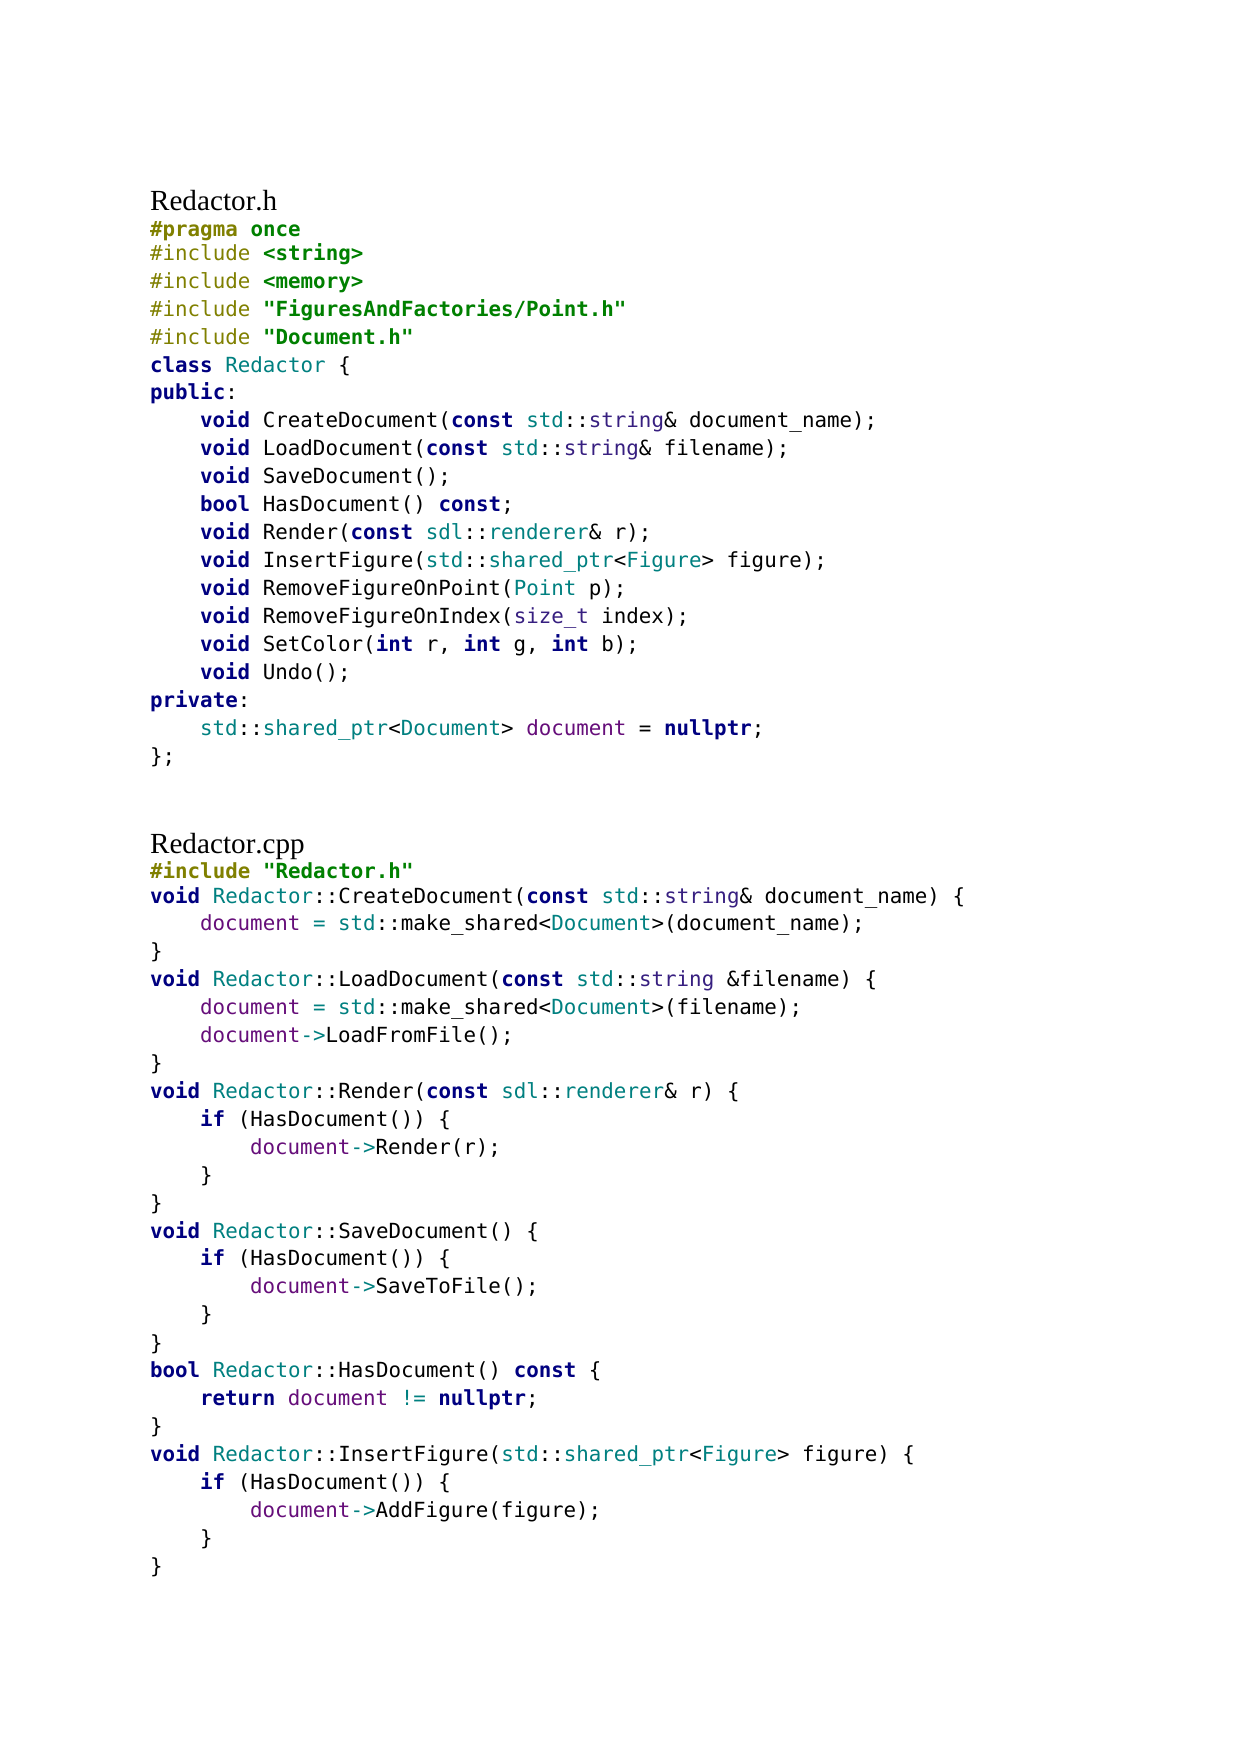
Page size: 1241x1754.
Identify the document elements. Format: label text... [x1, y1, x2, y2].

text } [150, 1526, 1090, 1550]
text document = std::make_shared<Document>(filename); [150, 995, 1090, 1019]
text void Redactor::SaveDocument() { [150, 1219, 1090, 1243]
text }; [150, 744, 1090, 768]
text if (HasDocument()) { [150, 1470, 1090, 1494]
text return document != nullptr; [150, 1386, 1090, 1410]
text std::shared_ptr<Document> document = nullptr; [150, 716, 1090, 741]
text void CreateDocument(const std::string& document_name); [150, 408, 1090, 432]
text void Undo(); [150, 660, 1090, 685]
text class Redactor { [150, 353, 1090, 377]
text void SaveDocument(); [150, 464, 1090, 488]
text Redactor.h [150, 183, 1090, 217]
text } [150, 1051, 1090, 1075]
text void Redactor::InsertFigure(std::shared_ptr<Figure> figure) { [150, 1442, 1090, 1466]
text void Render(const sdl::renderer& r); [150, 520, 1090, 544]
text Redactor.cpp [150, 826, 1090, 859]
text if (HasDocument()) { [150, 1107, 1090, 1131]
text } [150, 939, 1090, 964]
text private: [150, 688, 1090, 713]
text void Redactor::Render(const sdl::renderer& r) { [150, 1079, 1090, 1103]
text document->SaveToFile(); [150, 1274, 1090, 1299]
text #include <memory> [150, 269, 1090, 293]
text #pragma once [150, 217, 1090, 241]
text void InsertFigure(std::shared_ptr<Figure> figure); [150, 548, 1090, 573]
text bool Redactor::HasDocument() const { [150, 1358, 1090, 1383]
text #include "Document.h" [150, 325, 1090, 349]
text } [150, 1163, 1090, 1187]
text void LoadDocument(const std::string& filename); [150, 436, 1090, 461]
text } [150, 1302, 1090, 1327]
text void RemoveFigureOnIndex(size_t index); [150, 604, 1090, 629]
text public: [150, 380, 1090, 405]
text void RemoveFigureOnPoint(Point p); [150, 576, 1090, 601]
text #include <string> [150, 241, 1090, 266]
text document->AddFigure(figure); [150, 1498, 1090, 1522]
text } [150, 1414, 1090, 1438]
text #include "FiguresAndFactories/Point.h" [150, 297, 1090, 321]
text } [150, 1554, 1090, 1578]
text void Redactor::LoadDocument(const std::string &filename) { [150, 967, 1090, 992]
text bool HasDocument() const; [150, 492, 1090, 517]
text document->LoadFromFile(); [150, 1023, 1090, 1047]
text document->Render(r); [150, 1135, 1090, 1159]
text } [150, 1331, 1090, 1355]
text document = std::make_shared<Document>(document_name); [150, 911, 1090, 936]
text if (HasDocument()) { [150, 1246, 1090, 1271]
text #include "Redactor.h" [150, 859, 1090, 884]
text void Redactor::CreateDocument(const std::string& document_name) { [150, 884, 1090, 908]
text } [150, 1191, 1090, 1215]
text void SetColor(int r, int g, int b); [150, 632, 1090, 657]
